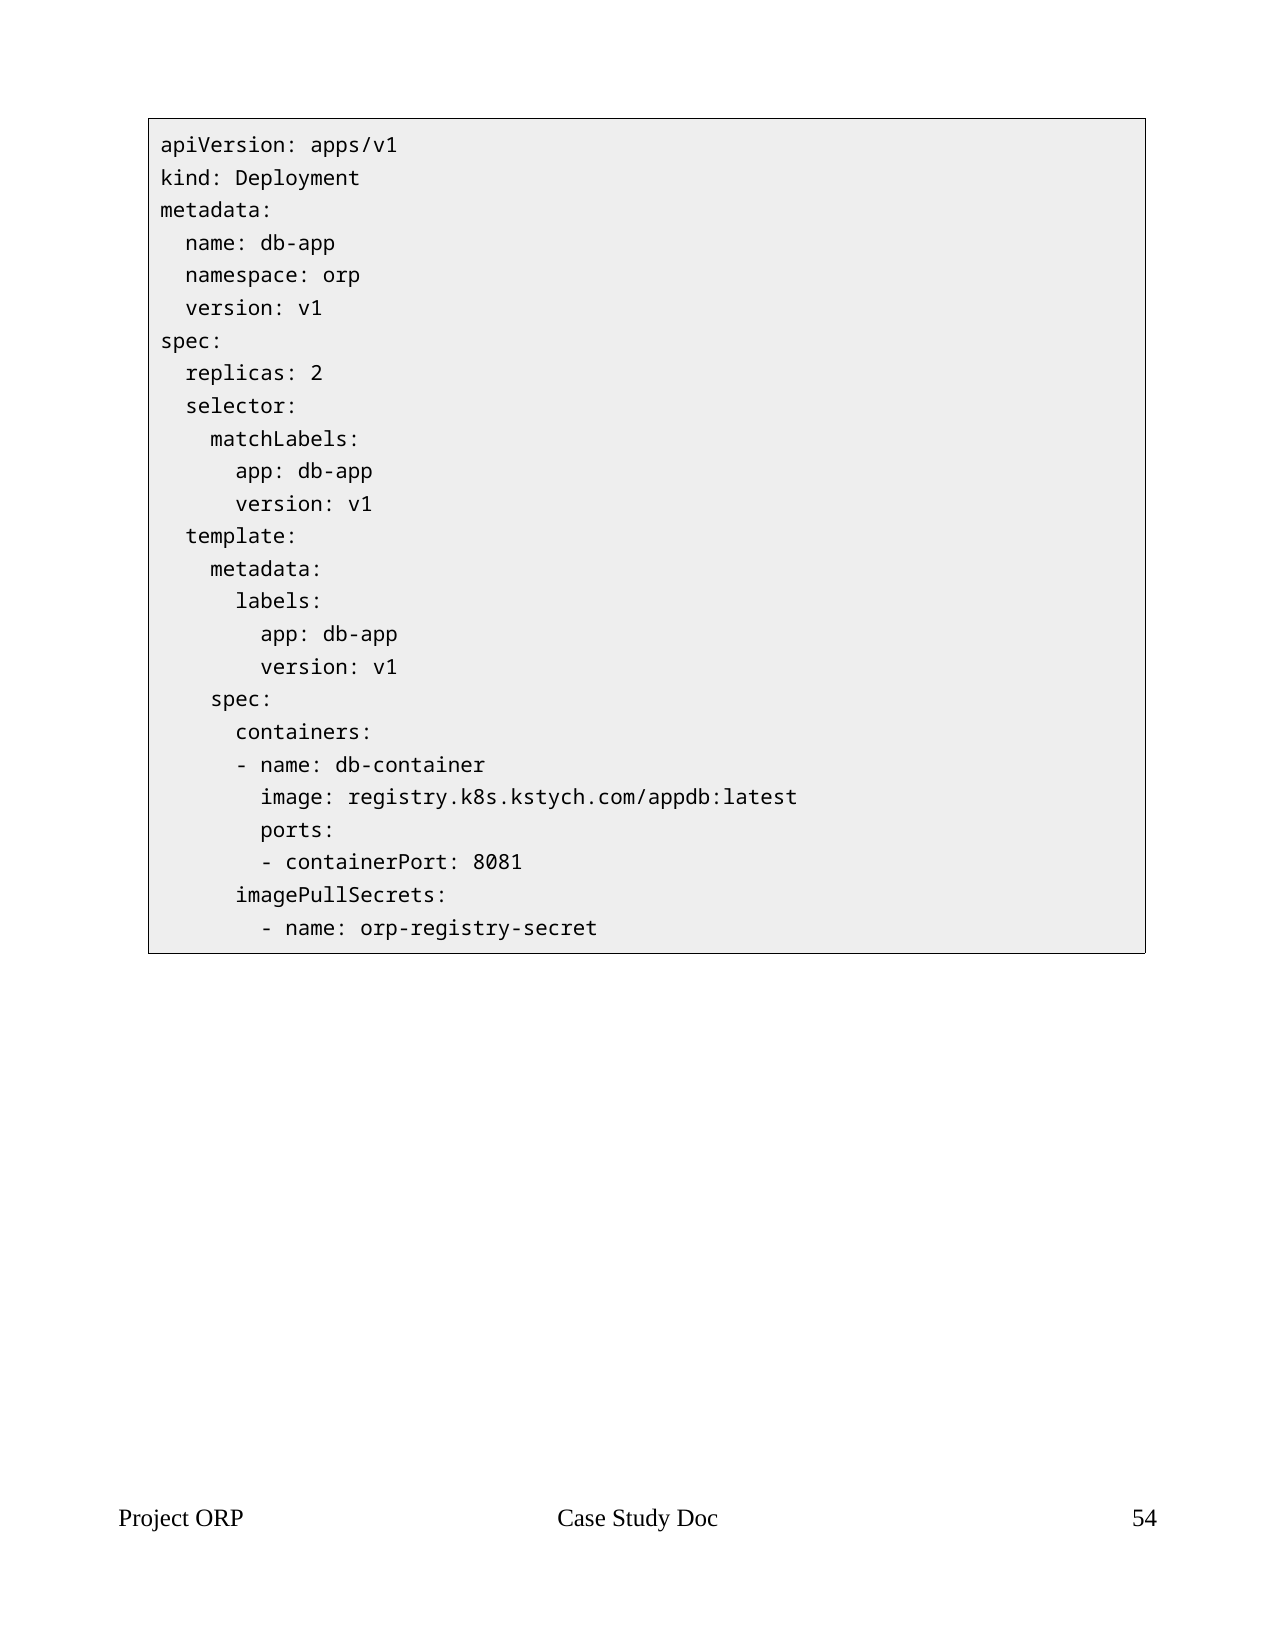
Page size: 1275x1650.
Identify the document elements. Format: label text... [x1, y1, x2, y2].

text version: v1 [149, 281, 1145, 314]
text ports: [149, 803, 1145, 835]
text template: [149, 509, 1145, 542]
text labels: [149, 574, 1145, 607]
text metadata: [149, 183, 1145, 216]
text matchLabels: [149, 412, 1145, 444]
text name: db-app [149, 216, 1145, 248]
text namespace: orp [149, 248, 1145, 281]
text spec: [149, 672, 1145, 705]
text version: v1 [149, 640, 1145, 672]
text kind: Deployment [149, 151, 1145, 183]
text replicas: 2 [149, 346, 1145, 379]
text apiVersion: apps/v1 [149, 119, 1145, 151]
text imagePullSecrets: [149, 868, 1145, 901]
text app: db-app [149, 607, 1145, 640]
text - containerPort: 8081 [149, 835, 1145, 868]
text spec: [149, 314, 1145, 346]
text - name: orp-registry-secret [149, 901, 1145, 953]
text metadata: [149, 542, 1145, 574]
text containers: [149, 705, 1145, 738]
text app: db-app [149, 444, 1145, 477]
text - name: db-container [149, 738, 1145, 770]
text image: registry.k8s.kstych.com/appdb:latest [149, 770, 1145, 803]
text version: v1 [149, 477, 1145, 509]
text selector: [149, 379, 1145, 412]
